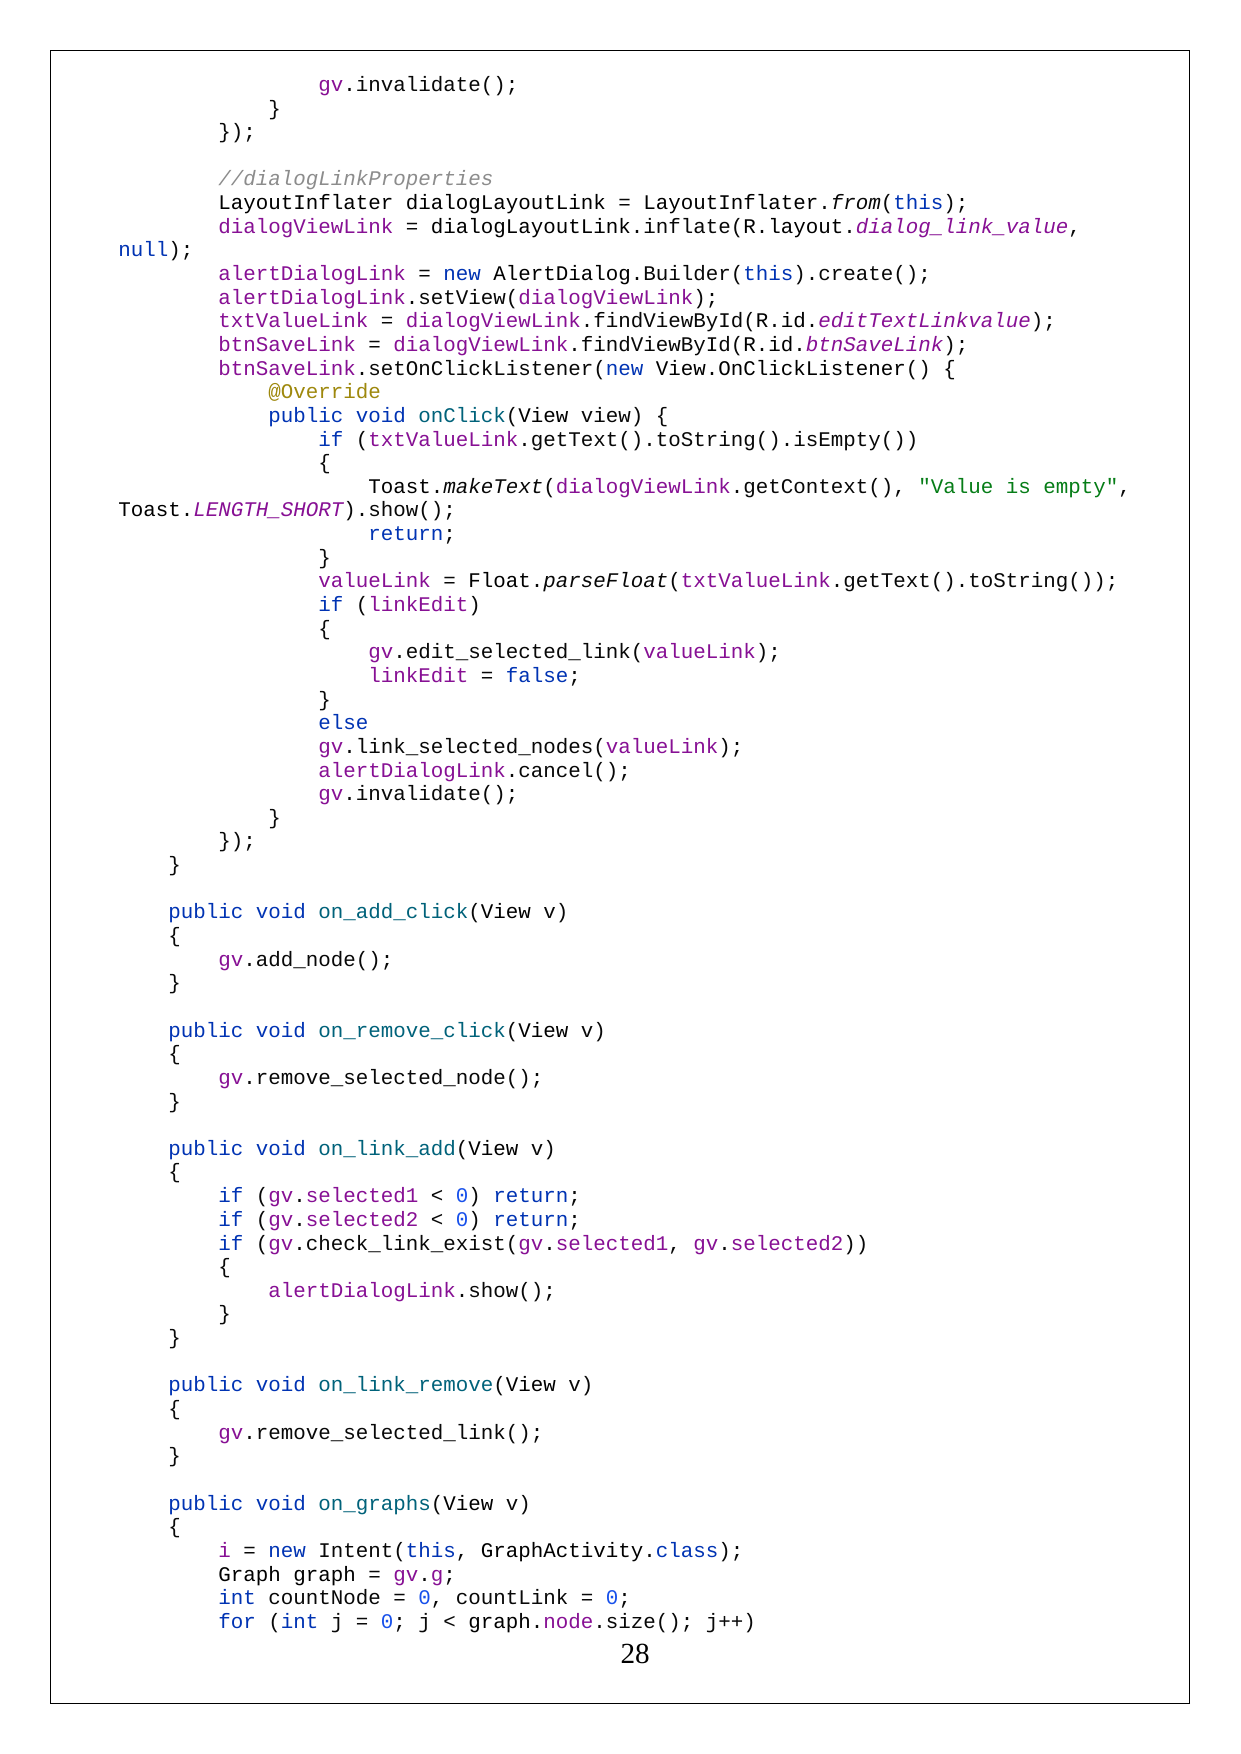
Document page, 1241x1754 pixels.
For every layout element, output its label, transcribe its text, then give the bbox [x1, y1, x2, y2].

text gv.invalidate(); } }); //dialogLinkProperties LayoutInflater dialogLayoutLink = LayoutInflater.from(this); dialogViewLink = dialogLayoutLink.inflate(R.layout.dialog_link_value, null); alertDialogLink = new AlertDialog.Builder(this).create(); alertDialogLink.setView(dialogViewLink); txtValueLink = dialogViewLink.findViewById(R.id.editTextLinkvalue); btnSaveLink = dialogViewLink.findViewById(R.id.btnSaveLink); btnSaveLink.setOnClickListener(new View.OnClickListener() { @Override public void onClick(View view) { if (txtValueLink.getText().toString().isEmpty()) { Toast.makeText(dialogViewLink.getContext(), "Value is empty", Toast.LENGTH_SHORT).show(); return; } valueLink = Float.parseFloat(txtValueLink.getText().toString()); if (linkEdit) { gv.edit_selected_link(valueLink); linkEdit = false; } else gv.link_selected_nodes(valueLink); alertDialogLink.cancel(); gv.invalidate(); } }); } public void on_add_click(View v) { gv.add_node(); } public void on_remove_click(View v) { gv.remove_selected_node(); } public void on_link_add(View v) { if (gv.selected1 < 0) return; if (gv.selected2 < 0) return; if (gv.check_link_exist(gv.selected1, gv.selected2)) { alertDialogLink.show(); } } public void on_link_remove(View v) { gv.remove_selected_link(); } public void on_graphs(View v) { i = new Intent(this, GraphActivity.class); Graph graph = gv.g; int countNode = 0, countLink = 0; for (int j = 0; j < graph.node.size(); j++) [118, 74, 1152, 1634]
